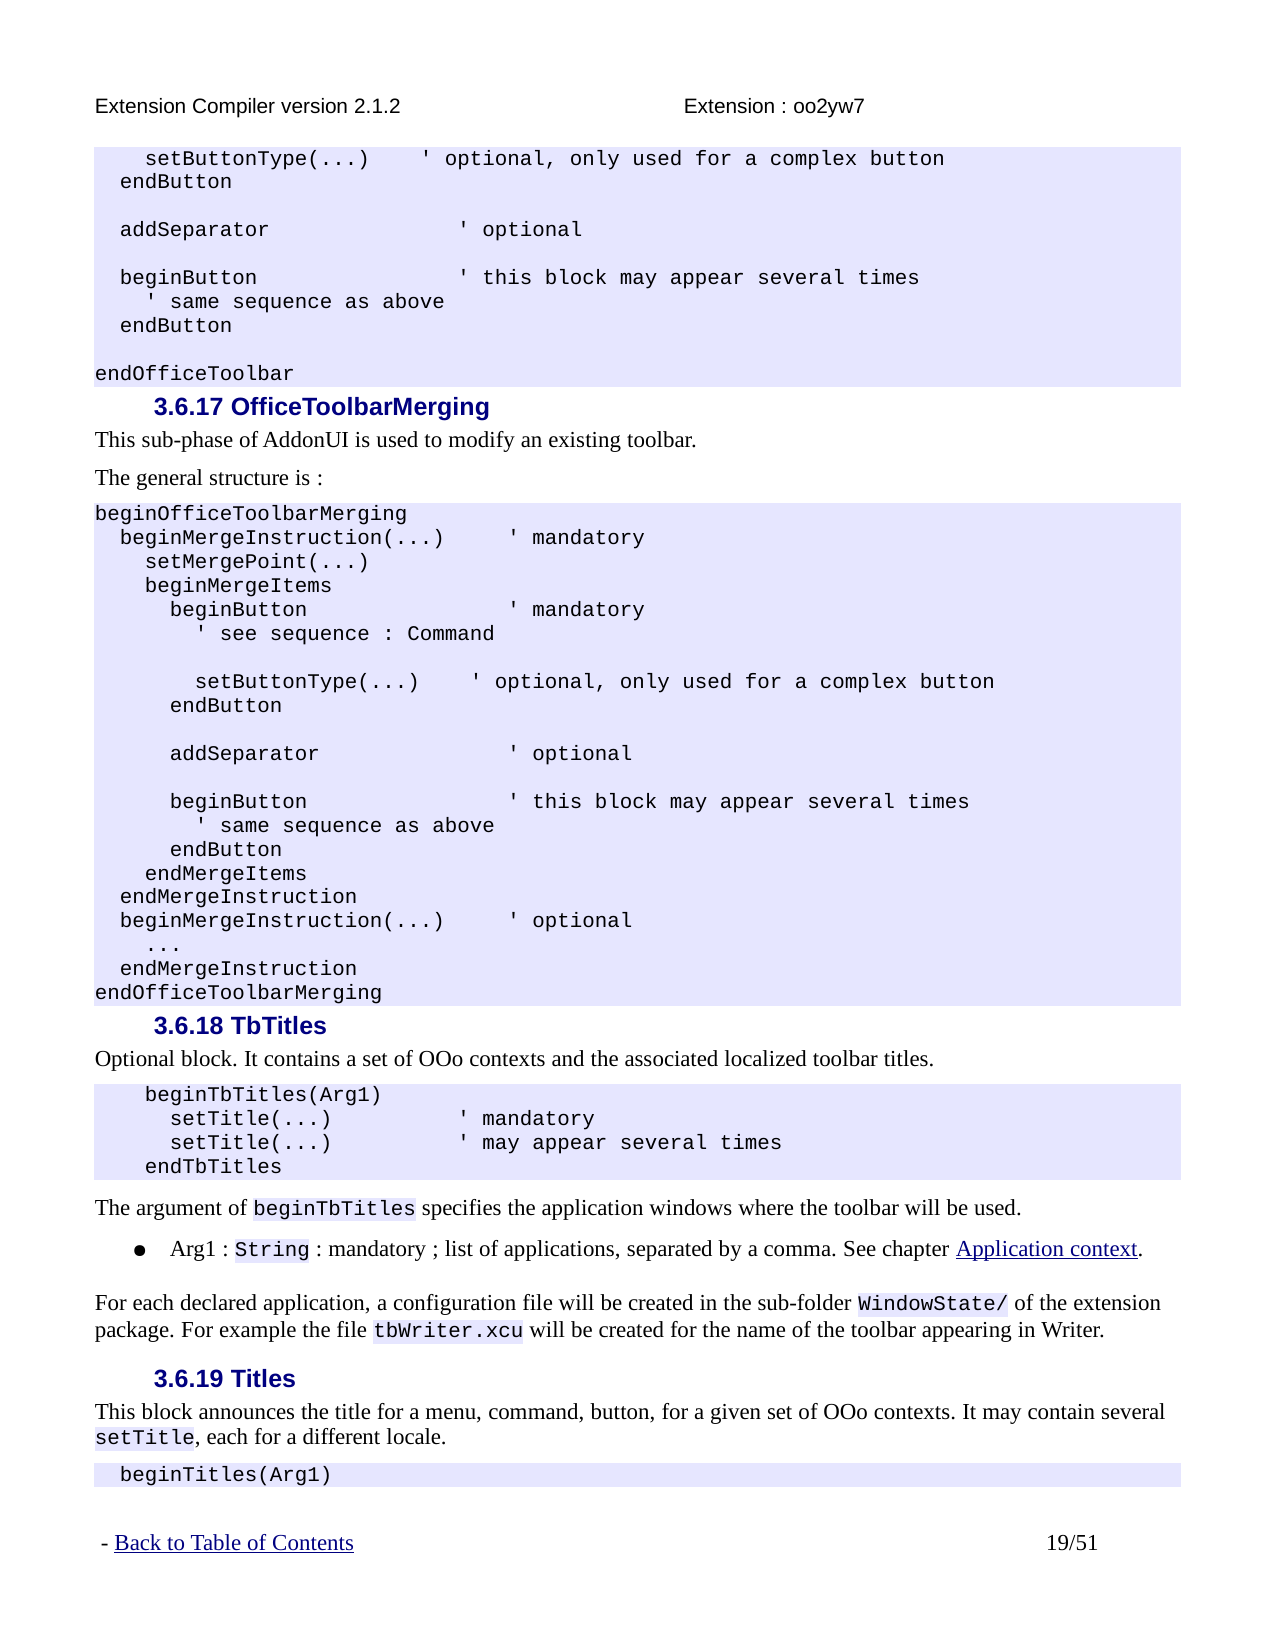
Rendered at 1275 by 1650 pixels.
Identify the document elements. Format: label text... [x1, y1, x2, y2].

text beginButton ' this block may appear several times [94, 791, 1181, 814]
text endMergeInstruction [94, 958, 1181, 982]
text This sub-phase of AddonUI is used to modify an existing toolbar. [94, 427, 1181, 452]
text beginButton ' this block may appear several times [94, 267, 1181, 291]
text beginOfficeToolbarMerging [94, 503, 1181, 527]
text ... [94, 934, 1181, 958]
list Arg1 : String : mandatory ; list of applications, separated by a comma. See chapter Application context. [132, 1236, 1181, 1263]
text ' see sequence : Command [94, 623, 1181, 647]
text addSeparator ' optional [94, 743, 1181, 767]
text setButtonType(...) ' optional, only used for a complex button [94, 147, 1181, 171]
text beginButton ' mandatory [94, 599, 1181, 623]
text endMergeInstruction [94, 886, 1181, 910]
text beginMergeItems [94, 575, 1181, 599]
text Optional block. It contains a set of OOo contexts and the associated localized toolbar titles. [94, 1046, 1181, 1072]
text setButtonType(...) ' optional, only used for a complex button [94, 671, 1181, 695]
text beginTitles(Arg1) [94, 1463, 1181, 1487]
text endTbTitles [94, 1156, 1181, 1180]
text beginTbTitles(Arg1) [94, 1084, 1181, 1108]
text The argument of beginTbTitles specifies the application windows where the toolbar will be used. [94, 1194, 1181, 1221]
text endButton [94, 315, 1181, 339]
text setTitle(...) ' may appear several times [94, 1132, 1181, 1156]
text beginMergeInstruction(...) ' mandatory [94, 527, 1181, 551]
text addSeparator ' optional [94, 219, 1181, 243]
text endButton [94, 838, 1181, 862]
text For each declared application, a configuration file will be created in the sub-folder WindowState/ of the extension package. For example the file tbWriter.xcu will be created for the name of the toolbar appearing in Writer. [94, 1290, 1181, 1344]
text endMergeItems [94, 862, 1181, 886]
subtitle TbTitles [153, 1012, 1181, 1040]
text This block announces the title for a menu, command, button, for a given set of OOo contexts. It may contain several setTitle, each for a different locale. [94, 1398, 1181, 1451]
text endButton [94, 695, 1181, 719]
text endButton [94, 171, 1181, 195]
text ' same sequence as above [94, 814, 1181, 838]
text endOfficeToolbarMerging [94, 982, 1181, 1006]
subtitle OfficeToolbarMerging [153, 393, 1181, 421]
text setTitle(...) ' mandatory [94, 1108, 1181, 1132]
subtitle Titles [153, 1364, 1181, 1393]
text setMergePoint(...) [94, 551, 1181, 575]
text ' same sequence as above [94, 291, 1181, 315]
text endOfficeToolbar [94, 363, 1181, 387]
text beginMergeInstruction(...) ' optional [94, 910, 1181, 934]
text The general structure is : [94, 465, 1181, 491]
